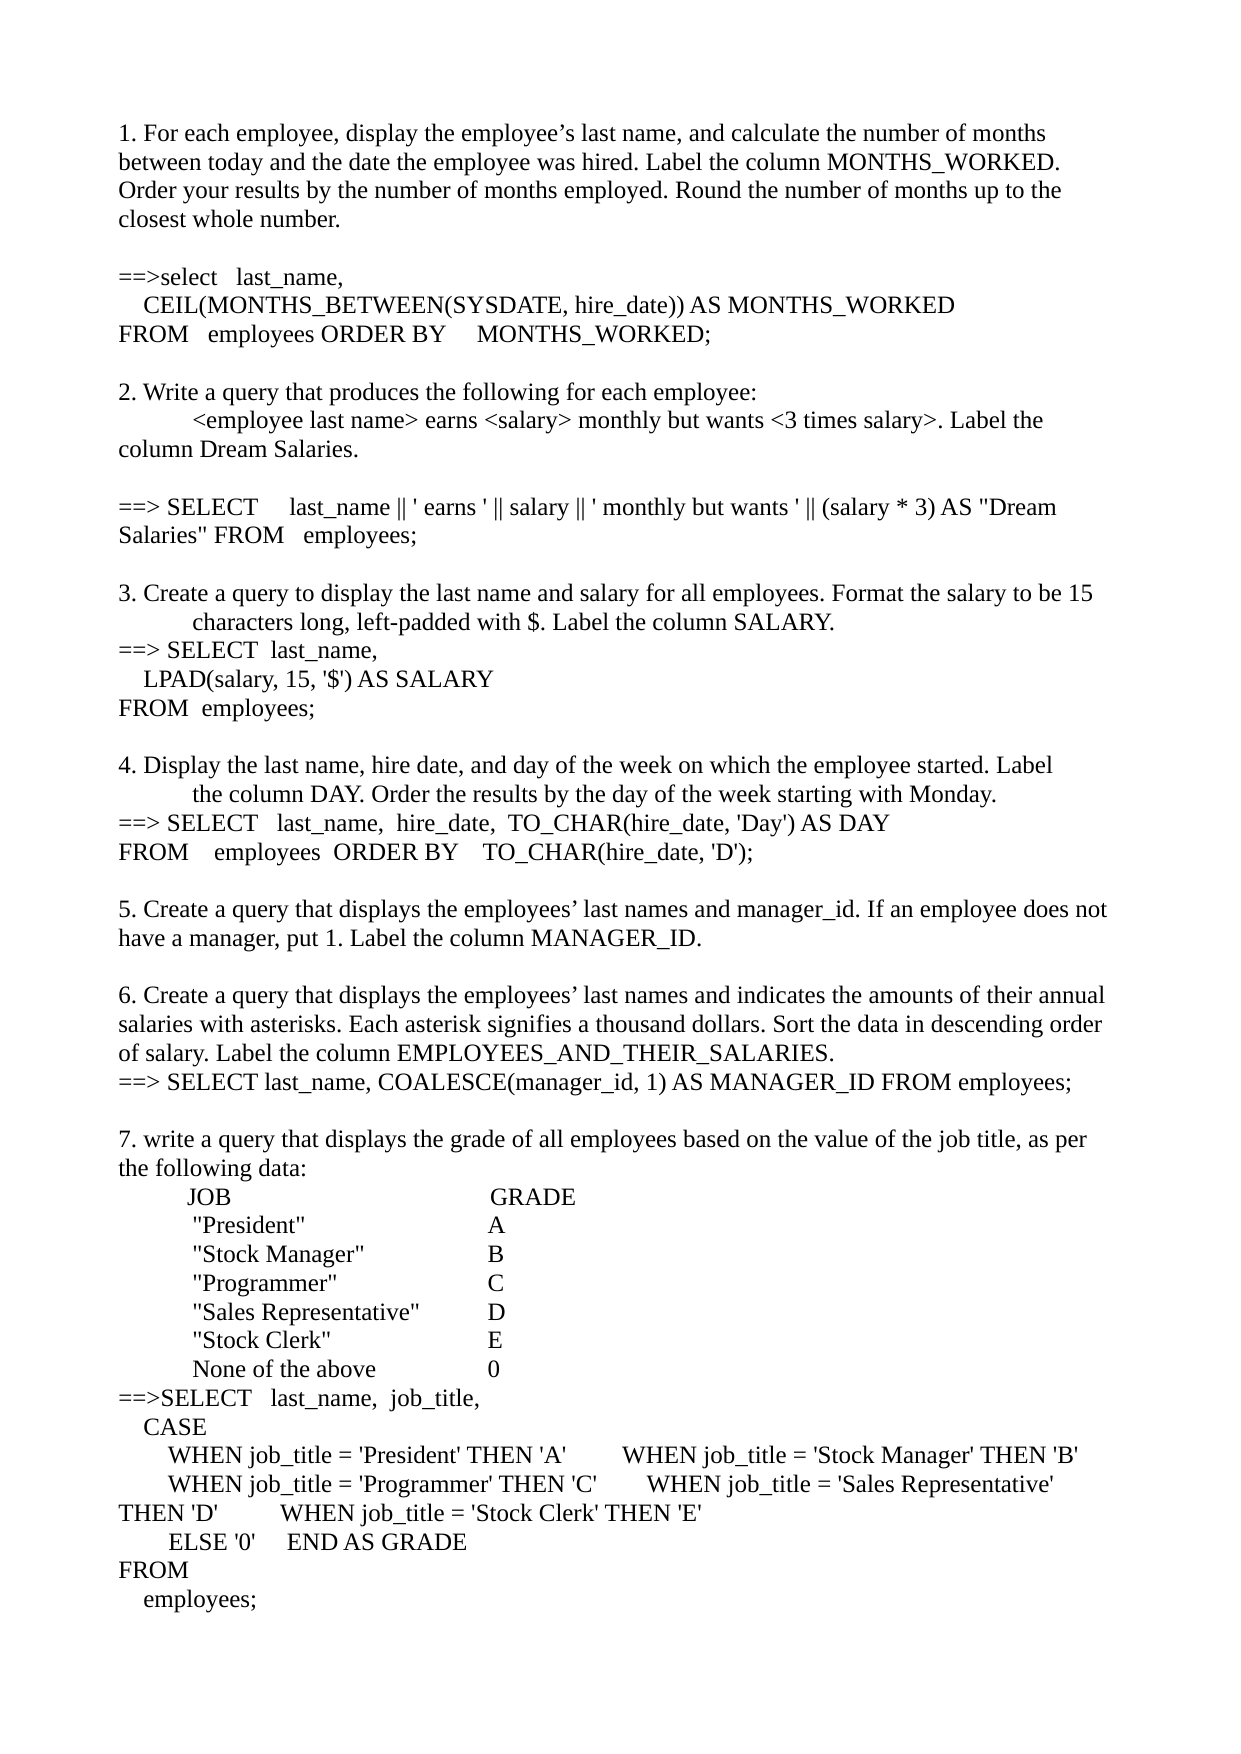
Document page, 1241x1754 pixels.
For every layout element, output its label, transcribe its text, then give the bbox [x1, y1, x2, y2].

text the column DAY. Order the results by the day of the week starting with Monday. [118, 779, 1122, 808]
text ==> SELECT last_name, COALESCE(manager_id, 1) AS MANAGER_ID FROM employees; [118, 1067, 1122, 1096]
text "Stock Manager" B [118, 1239, 1122, 1268]
text characters long, left-padded with $. Label the column SALARY. [118, 607, 1122, 636]
text ==>select last_name, [118, 262, 1122, 291]
text ==> SELECT last_name, hire_date, TO_CHAR(hire_date, 'Day') AS DAY [118, 808, 1122, 837]
text "Stock Clerk" E [118, 1326, 1122, 1354]
text 5. Create a query that displays the employees’ last names and manager_id. If an employee does not have a manager, put 1. Label the column MANAGER_ID. [118, 894, 1122, 952]
text FROM employees ORDER BY TO_CHAR(hire_date, 'D'); [118, 837, 1122, 866]
text WHEN job_title = 'President' THEN 'A' WHEN job_title = 'Stock Manager' THEN 'B' [118, 1441, 1122, 1469]
text LPAD(salary, 15, '$') AS SALARY [118, 664, 1122, 693]
text 7. write a query that displays the grade of all employees based on the value of the job title, as per the following data: [118, 1124, 1122, 1182]
text "President" A [118, 1211, 1122, 1239]
text ==> SELECT last_name, [118, 636, 1122, 664]
text ==> SELECT last_name || ' earns ' || salary || ' monthly but wants ' || (salary * 3) AS "Dream Salaries" FROM employees; [118, 492, 1122, 549]
text 3. Create a query to display the last name and salary for all employees. Format the salary to be 15 [118, 578, 1122, 607]
text "Programmer" C [118, 1268, 1122, 1297]
text FROM [118, 1556, 1122, 1584]
text JOB GRADE [118, 1182, 1122, 1211]
text 1. For each employee, display the employee’s last name, and calculate the number of months between today and the date the employee was hired. Label the column MONTHS_WORKED. [118, 118, 1122, 176]
text CASE [118, 1412, 1122, 1441]
text None of the above 0 [118, 1354, 1122, 1383]
text <employee last name> earns <salary> monthly but wants <3 times salary>. Label the column Dream Salaries. [118, 406, 1122, 463]
text 6. Create a query that displays the employees’ last names and indicates the amounts of their annual salaries with asterisks. Each asterisk signifies a thousand dollars. Sort the data in descending order of salary. Label the column EMPLOYEES_AND_THEIR_SALARIES. [118, 981, 1122, 1067]
text employees; [118, 1584, 1122, 1613]
text CEIL(MONTHS_BETWEEN(SYSDATE, hire_date)) AS MONTHS_WORKED [118, 291, 1122, 319]
text ELSE '0' END AS GRADE [118, 1527, 1122, 1556]
text WHEN job_title = 'Programmer' THEN 'C' WHEN job_title = 'Sales Representative' THEN 'D' WHEN job_title = 'Stock Clerk' THEN 'E' [118, 1469, 1122, 1527]
text ==>SELECT last_name, job_title, [118, 1383, 1122, 1412]
text "Sales Representative" D [118, 1297, 1122, 1326]
text Order your results by the number of months employed. Round the number of months up to the closest whole number. [118, 176, 1122, 233]
text 2. Write a query that produces the following for each employee: [118, 377, 1122, 406]
text FROM employees ORDER BY MONTHS_WORKED; [118, 319, 1122, 348]
text FROM employees; [118, 693, 1122, 722]
text 4. Display the last name, hire date, and day of the week on which the employee started. Label [118, 751, 1122, 779]
